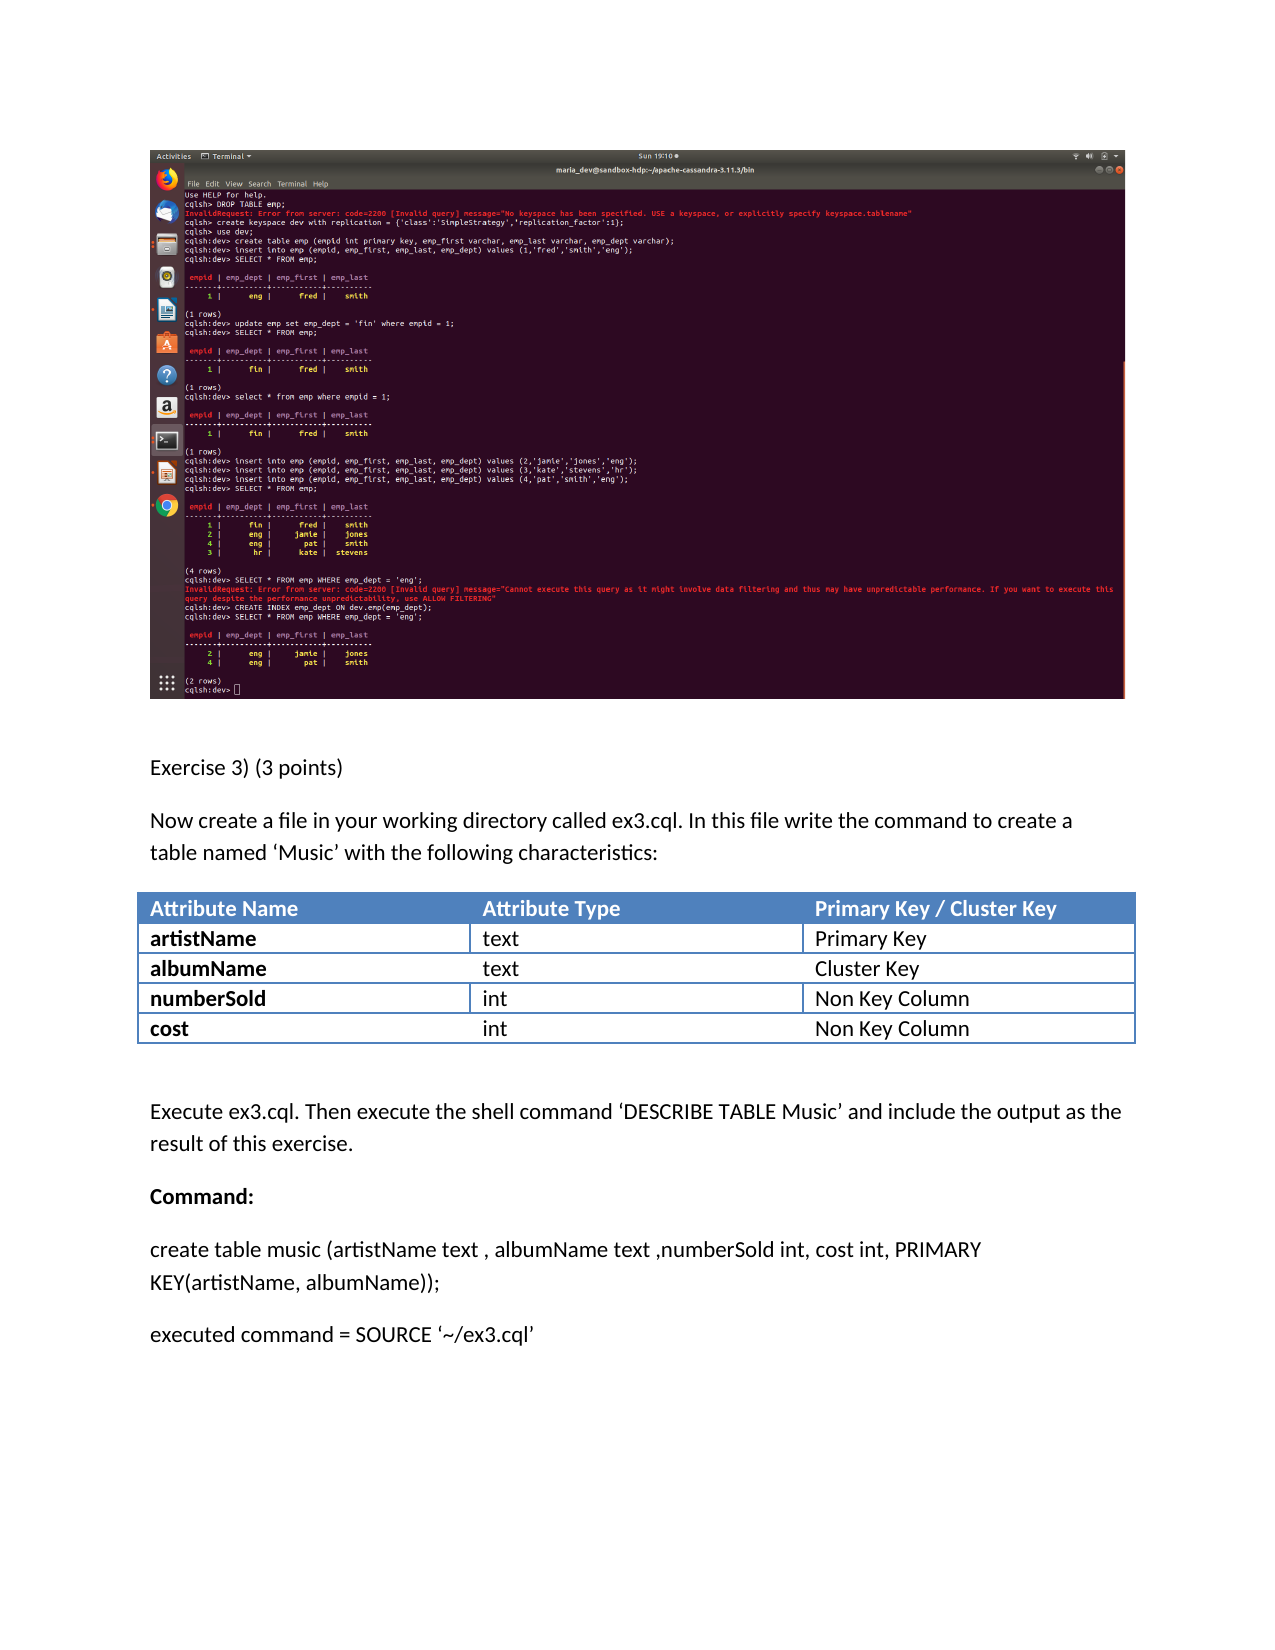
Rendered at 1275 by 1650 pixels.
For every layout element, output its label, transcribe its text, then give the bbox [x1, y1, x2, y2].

table_cell Primary Key [804, 924, 1134, 952]
table_cell int [470, 1014, 803, 1042]
table_header Primary Key / Cluster Key [803, 894, 1134, 922]
text Execute ex3.cql. Then execute the shell command ‘DESCRIBE TABLE Music’ and include the output as the result of this exercise. [150, 1097, 1125, 1157]
table_cell numberSold [139, 984, 469, 1012]
text Command: [150, 1182, 1125, 1210]
text create table music (artistName text , albumName text ,numberSold int, cost int, PRIMARY KEY(artistName, albumName)); [150, 1235, 1125, 1296]
text Exercise 3) (3 points) [150, 753, 1125, 781]
table_cell Non Key Column [804, 984, 1134, 1012]
table_header Attribute Type [470, 894, 803, 922]
table_cell cost [139, 1014, 470, 1042]
table_cell Non Key Column [803, 1014, 1134, 1042]
text executed command = SOURCE ‘~/ex3.cql’ [150, 1321, 1125, 1349]
text Now create a file in your working directory called ex3.cql. In this file write the command to create a table named ‘Music’ with the following characteristics: [150, 806, 1125, 867]
picture [150, 150, 1125, 699]
table_cell artistName [139, 924, 469, 952]
table_header Attribute Name [139, 894, 470, 922]
table_cell int [471, 984, 802, 1012]
table_cell text [470, 954, 803, 982]
table_cell Cluster Key [803, 954, 1134, 982]
table_cell albumName [139, 954, 470, 982]
table_cell text [471, 924, 802, 952]
